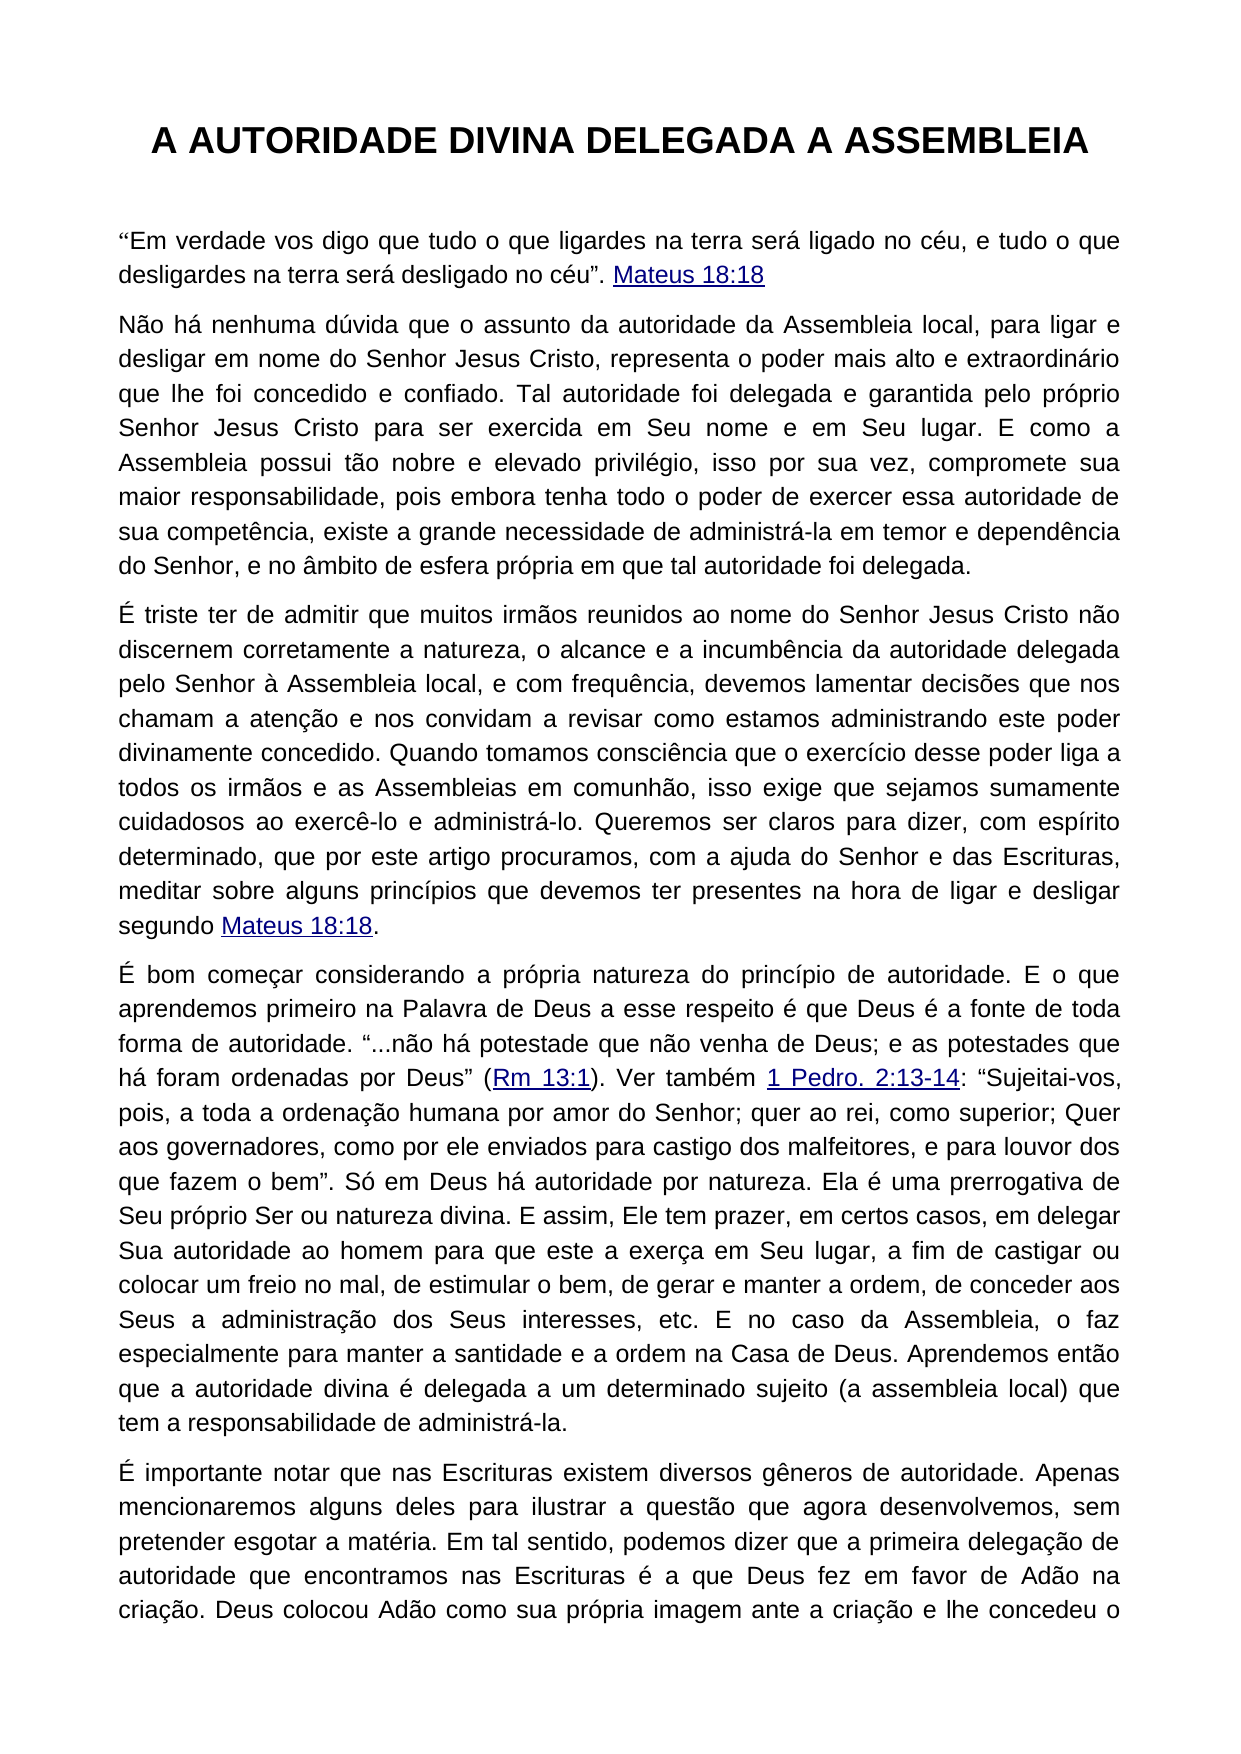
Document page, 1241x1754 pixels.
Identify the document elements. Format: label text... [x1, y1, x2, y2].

text A AUTORIDADE DIVINA DELEGADA A ASSEMBLEIA [118, 118, 1122, 161]
text Não há nenhuma dúvida que o assunto da autoridade da Assembleia local, para ligar e desligar em nome do Senhor Jesus Cristo, representa o poder mais alto e extraordinário que lhe foi concedido e confiado. Tal autoridade foi delegada e garantida pelo próprio Senhor Jesus Cristo para ser exercida em Seu nome e em Seu lugar. E como a Assembleia possui tão nobre e elevado privilégio, isso por sua vez, compromete sua maior responsabilidade, pois embora tenha todo o poder de exercer essa autoridade de sua competência, existe a grande necessidade de administrá-la em temor e dependência do Senhor, e no âmbito de esfera própria em que tal autoridade foi delegada. [118, 310, 1122, 580]
text É importante notar que nas Escrituras existem diversos gêneros de autoridade. Apenas mencionaremos alguns deles para ilustrar a questão que agora desenvolvemos, sem pretender esgotar a matéria. Em tal sentido, podemos dizer que a primeira delegação de autoridade que encontramos nas Escrituras é a que Deus fez em favor de Adão na criação. Deus colocou Adão como sua própria imagem ante a criação e lhe concedeu o [118, 1457, 1122, 1624]
text É triste ter de admitir que muitos irmãos reunidos ao nome do Senhor Jesus Cristo não discernem corretamente a natureza, o alcance e a incumbência da autoridade delegada pelo Senhor à Assembleia local, e com frequência, devemos lamentar decisões que nos chamam a atenção e nos convidam a revisar como estamos administrando este poder divinamente concedido. Quando tomamos consciência que o exercício desse poder liga a todos os irmãos e as Assembleias em comunhão, isso exige que sejamos sumamente cuidadosos ao exercê-lo e administrá-lo. Queremos ser claros para dizer, com espírito determinado, que por este artigo procuramos, com a ajuda do Senhor e das Escrituras, meditar sobre alguns princípios que devemos ter presentes na hora de ligar e desligar segundo Mateus 18:18. [118, 600, 1122, 939]
text É bom começar considerando a própria natureza do princípio de autoridade. E o que aprendemos primeiro na Palavra de Deus a esse respeito é que Deus é a fonte de toda forma de autoridade. “...não há potestade que não venha de Deus; e as potestades que há foram ordenadas por Deus” (Rm 13:1). Ver também 1 Pedro. 2:13-14: “Sujeitai-vos, pois, a toda a ordenação humana por amor do Senhor; quer ao rei, como superior; Quer aos governadores, como por ele enviados para castigo dos malfeitores, e para louvor dos que fazem o bem”. Só em Deus há autoridade por natureza. Ela é uma prerrogativa de Seu próprio Ser ou natureza divina. E assim, Ele tem prazer, em certos casos, em delegar Sua autoridade ao homem para que este a exerça em Seu lugar, a fim de castigar ou colocar um freio no mal, de estimular o bem, de gerar e manter a ordem, de conceder aos Seus a administração dos Seus interesses, etc. E no caso da Assembleia, o faz especialmente para manter a santidade e a ordem na Casa de Deus. Aprendemos então que a autoridade divina é delegada a um determinado sujeito (a assembleia local) que tem a responsabilidade de administrá-la. [118, 960, 1122, 1437]
text “Em verdade vos digo que tudo o que ligardes na terra será ligado no céu, e tudo o que desligardes na terra será desligado no céu”. Mateus 18:18 [118, 226, 1122, 289]
